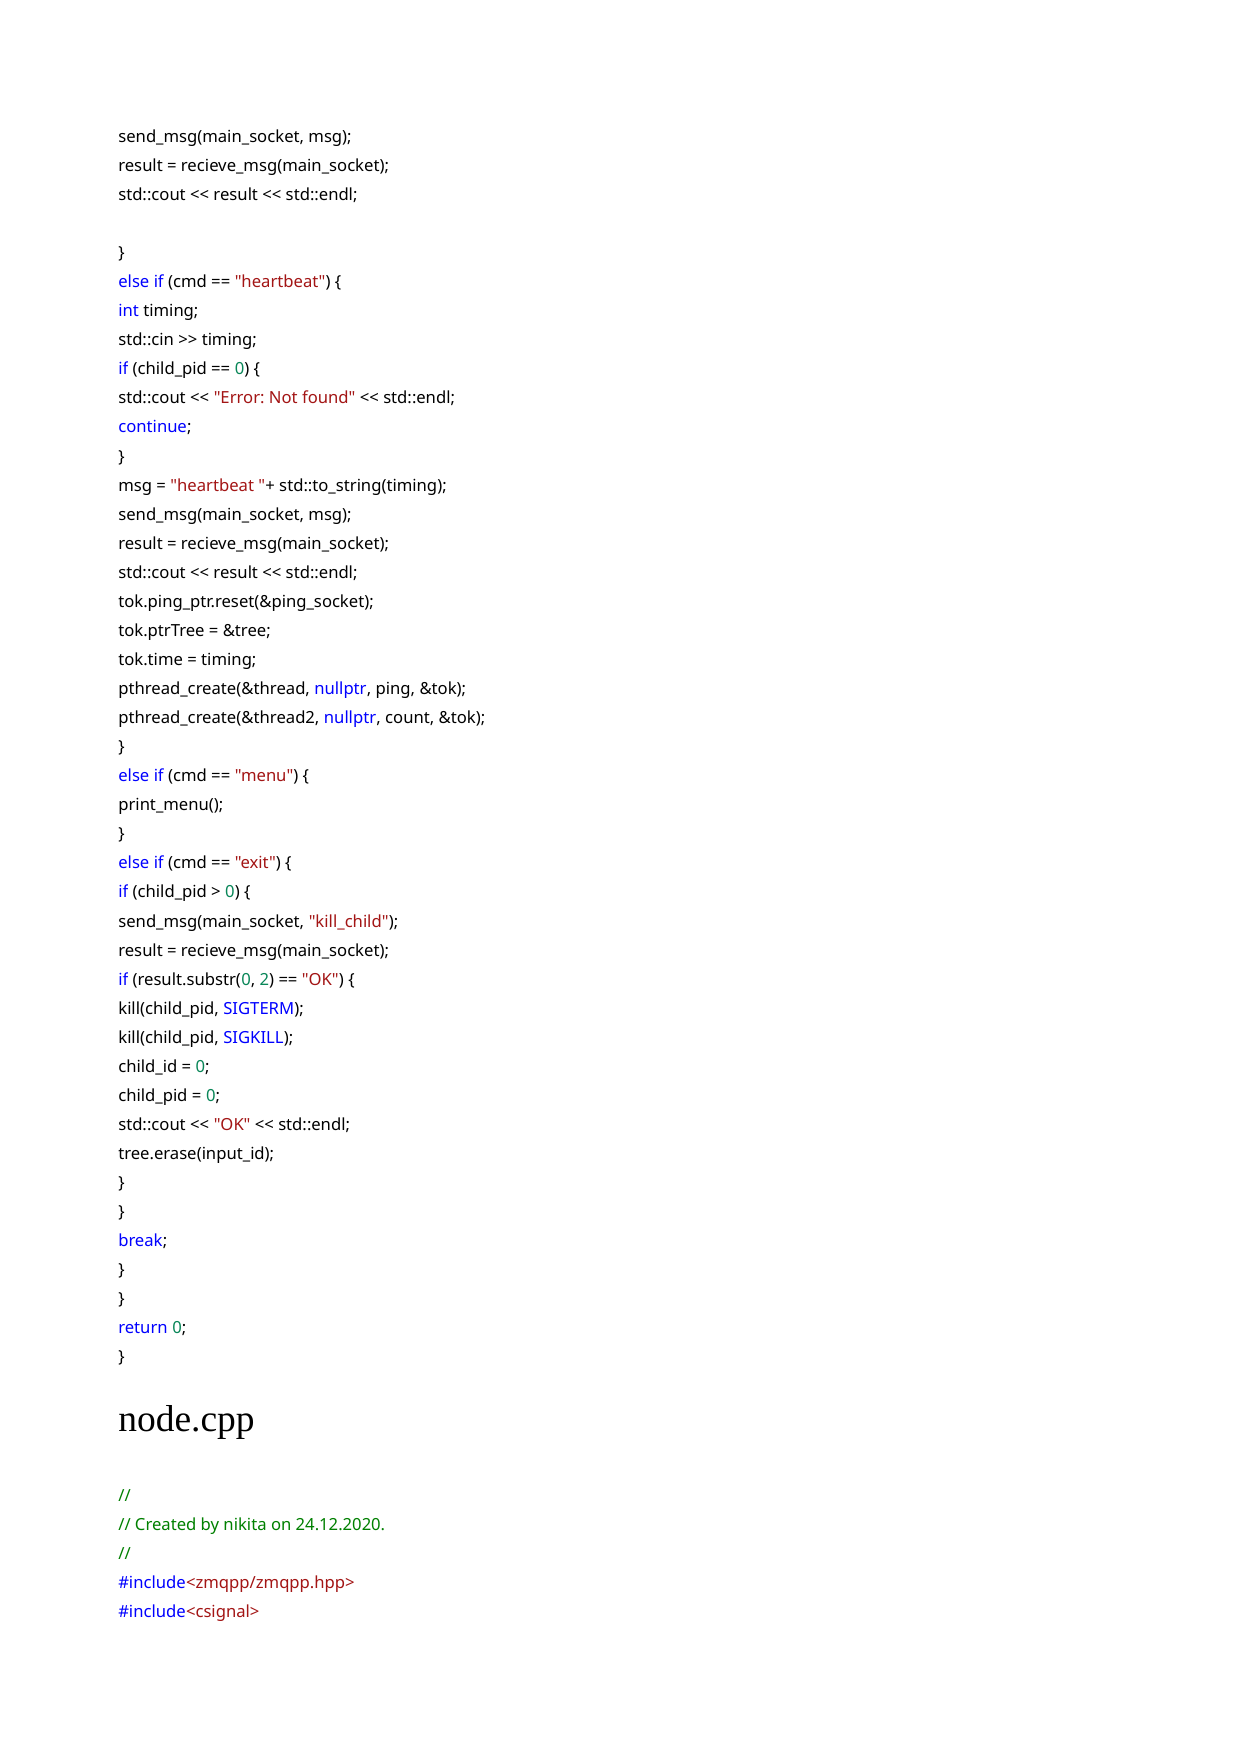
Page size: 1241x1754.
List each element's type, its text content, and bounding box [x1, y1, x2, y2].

text pthread_create(&thread, nullptr, ping, &tok); [118, 670, 1122, 699]
text if (result.substr(0, 2) == "OK") { [118, 961, 1122, 990]
text result = recieve_msg(main_socket); [118, 147, 1122, 176]
text pthread_create(&thread2, nullptr, count, &tok); [118, 699, 1122, 728]
text tok.ptrTree = &tree; [118, 612, 1122, 641]
text break; [118, 1222, 1122, 1252]
text result = recieve_msg(main_socket); [118, 932, 1122, 961]
text std::cout << "Error: Not found" << std::endl; [118, 380, 1122, 409]
text } [118, 1164, 1122, 1193]
text std::cin >> timing; [118, 322, 1122, 351]
text tok.ping_ptr.reset(&ping_socket); [118, 583, 1122, 612]
text } [118, 1193, 1122, 1222]
text else if (cmd == "exit") { [118, 845, 1122, 874]
text else if (cmd == "heartbeat") { [118, 263, 1122, 292]
text // Created by nikita on 24.12.2020. [118, 1506, 1122, 1535]
text std::cout << result << std::endl; [118, 176, 1122, 205]
text node.cpp [118, 1397, 1122, 1440]
text } [118, 1339, 1122, 1368]
text kill(child_pid, SIGTERM); [118, 990, 1122, 1019]
text } [118, 728, 1122, 757]
text if (child_pid == 0) { [118, 351, 1122, 380]
text send_msg(main_socket, "kill_child"); [118, 903, 1122, 932]
text child_id = 0; [118, 1048, 1122, 1077]
text msg = "heartbeat "+ std::to_string(timing); [118, 467, 1122, 496]
text send_msg(main_socket, msg); [118, 496, 1122, 525]
text #include<csignal> [118, 1593, 1122, 1622]
text } [118, 234, 1122, 263]
text } [118, 816, 1122, 845]
text continue; [118, 409, 1122, 438]
text // [118, 1483, 1122, 1506]
text kill(child_pid, SIGKILL); [118, 1019, 1122, 1048]
text } [118, 438, 1122, 467]
text } [118, 1252, 1122, 1281]
text print_menu(); [118, 787, 1122, 816]
text else if (cmd == "menu") { [118, 757, 1122, 787]
text } [118, 1281, 1122, 1310]
text // [118, 1535, 1122, 1564]
text tok.time = timing; [118, 641, 1122, 670]
text std::cout << "OK" << std::endl; [118, 1106, 1122, 1135]
text return 0; [118, 1310, 1122, 1339]
text tree.erase(input_id); [118, 1135, 1122, 1164]
text int timing; [118, 292, 1122, 322]
text result = recieve_msg(main_socket); [118, 525, 1122, 554]
text #include<zmqpp/zmqpp.hpp> [118, 1564, 1122, 1593]
text std::cout << result << std::endl; [118, 554, 1122, 583]
text send_msg(main_socket, msg); [118, 118, 1122, 147]
text if (child_pid > 0) { [118, 874, 1122, 903]
text child_pid = 0; [118, 1077, 1122, 1106]
